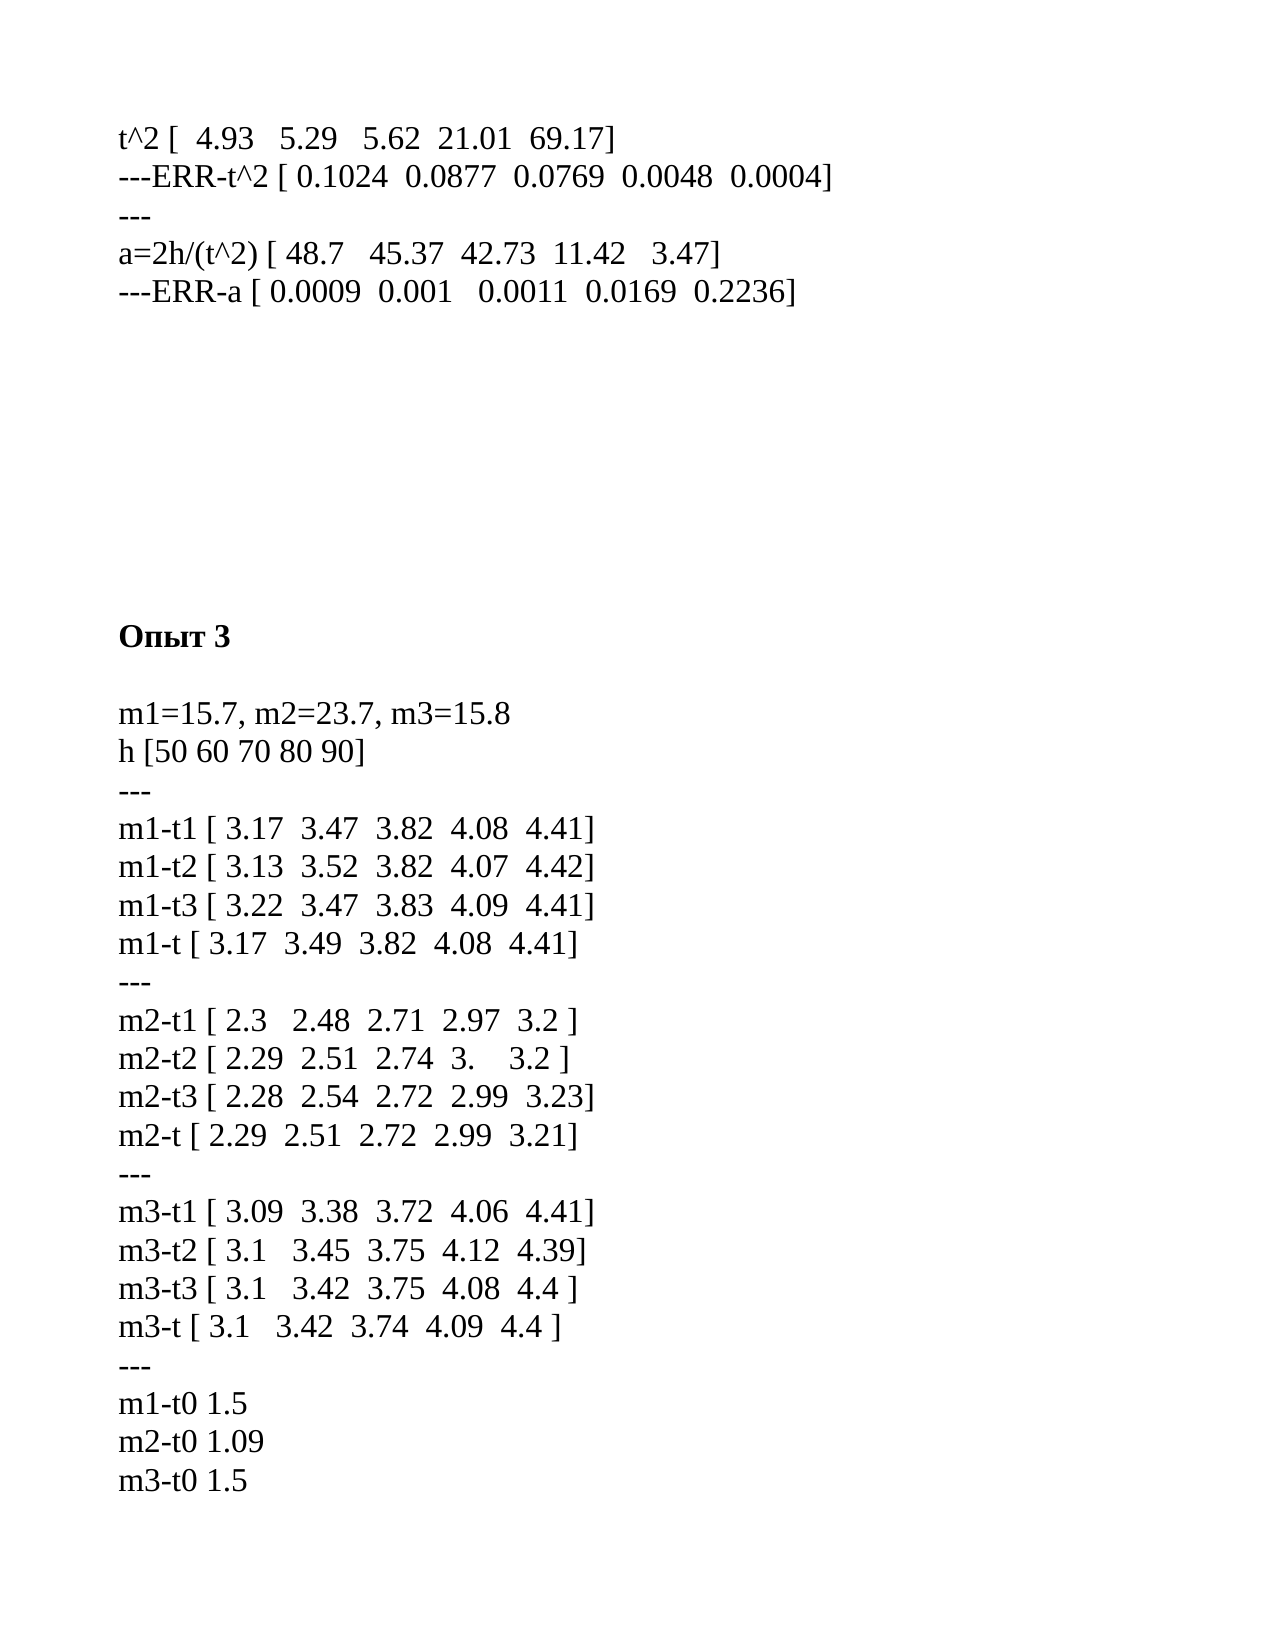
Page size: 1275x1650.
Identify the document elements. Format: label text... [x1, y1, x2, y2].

text --- [118, 1345, 1157, 1383]
text m2-t0 1.09 [118, 1421, 1157, 1460]
text m1-t [ 3.17 3.49 3.82 4.08 4.41] [118, 923, 1157, 961]
text m3-t0 1.5 [118, 1460, 1157, 1498]
text m1-t2 [ 3.13 3.52 3.82 4.07 4.42] [118, 846, 1157, 885]
text m2-t1 [ 2.3 2.48 2.71 2.97 3.2 ] [118, 1000, 1157, 1038]
text a=2h/(t^2) [ 48.7 45.37 42.73 11.42 3.47] [118, 233, 1157, 271]
text m3-t1 [ 3.09 3.38 3.72 4.06 4.41] [118, 1191, 1157, 1230]
text m3-t3 [ 3.1 3.42 3.75 4.08 4.4 ] [118, 1268, 1157, 1306]
text m2-t3 [ 2.28 2.54 2.72 2.99 3.23] [118, 1076, 1157, 1115]
text m2-t2 [ 2.29 2.51 2.74 3. 3.2 ] [118, 1038, 1157, 1076]
text --- [118, 961, 1157, 1000]
text m2-t [ 2.29 2.51 2.72 2.99 3.21] [118, 1115, 1157, 1153]
text m3-t [ 3.1 3.42 3.74 4.09 4.4 ] [118, 1306, 1157, 1345]
text t^2 [ 4.93 5.29 5.62 21.01 69.17] [118, 118, 1157, 156]
text m1-t1 [ 3.17 3.47 3.82 4.08 4.41] [118, 808, 1157, 846]
text ---ERR-a [ 0.0009 0.001 0.0011 0.0169 0.2236] [118, 271, 1157, 310]
text --- [118, 1153, 1157, 1191]
text ---ERR-t^2 [ 0.1024 0.0877 0.0769 0.0048 0.0004] [118, 156, 1157, 195]
text m1-t3 [ 3.22 3.47 3.83 4.09 4.41] [118, 885, 1157, 923]
text m1-t0 1.5 [118, 1383, 1157, 1421]
text m1=15.7, m2=23.7, m3=15.8 [118, 693, 1157, 731]
text m3-t2 [ 3.1 3.45 3.75 4.12 4.39] [118, 1230, 1157, 1268]
text --- [118, 195, 1157, 233]
text h [50 60 70 80 90] [118, 731, 1157, 770]
text Опыт 3 [118, 616, 1157, 655]
text --- [118, 770, 1157, 808]
